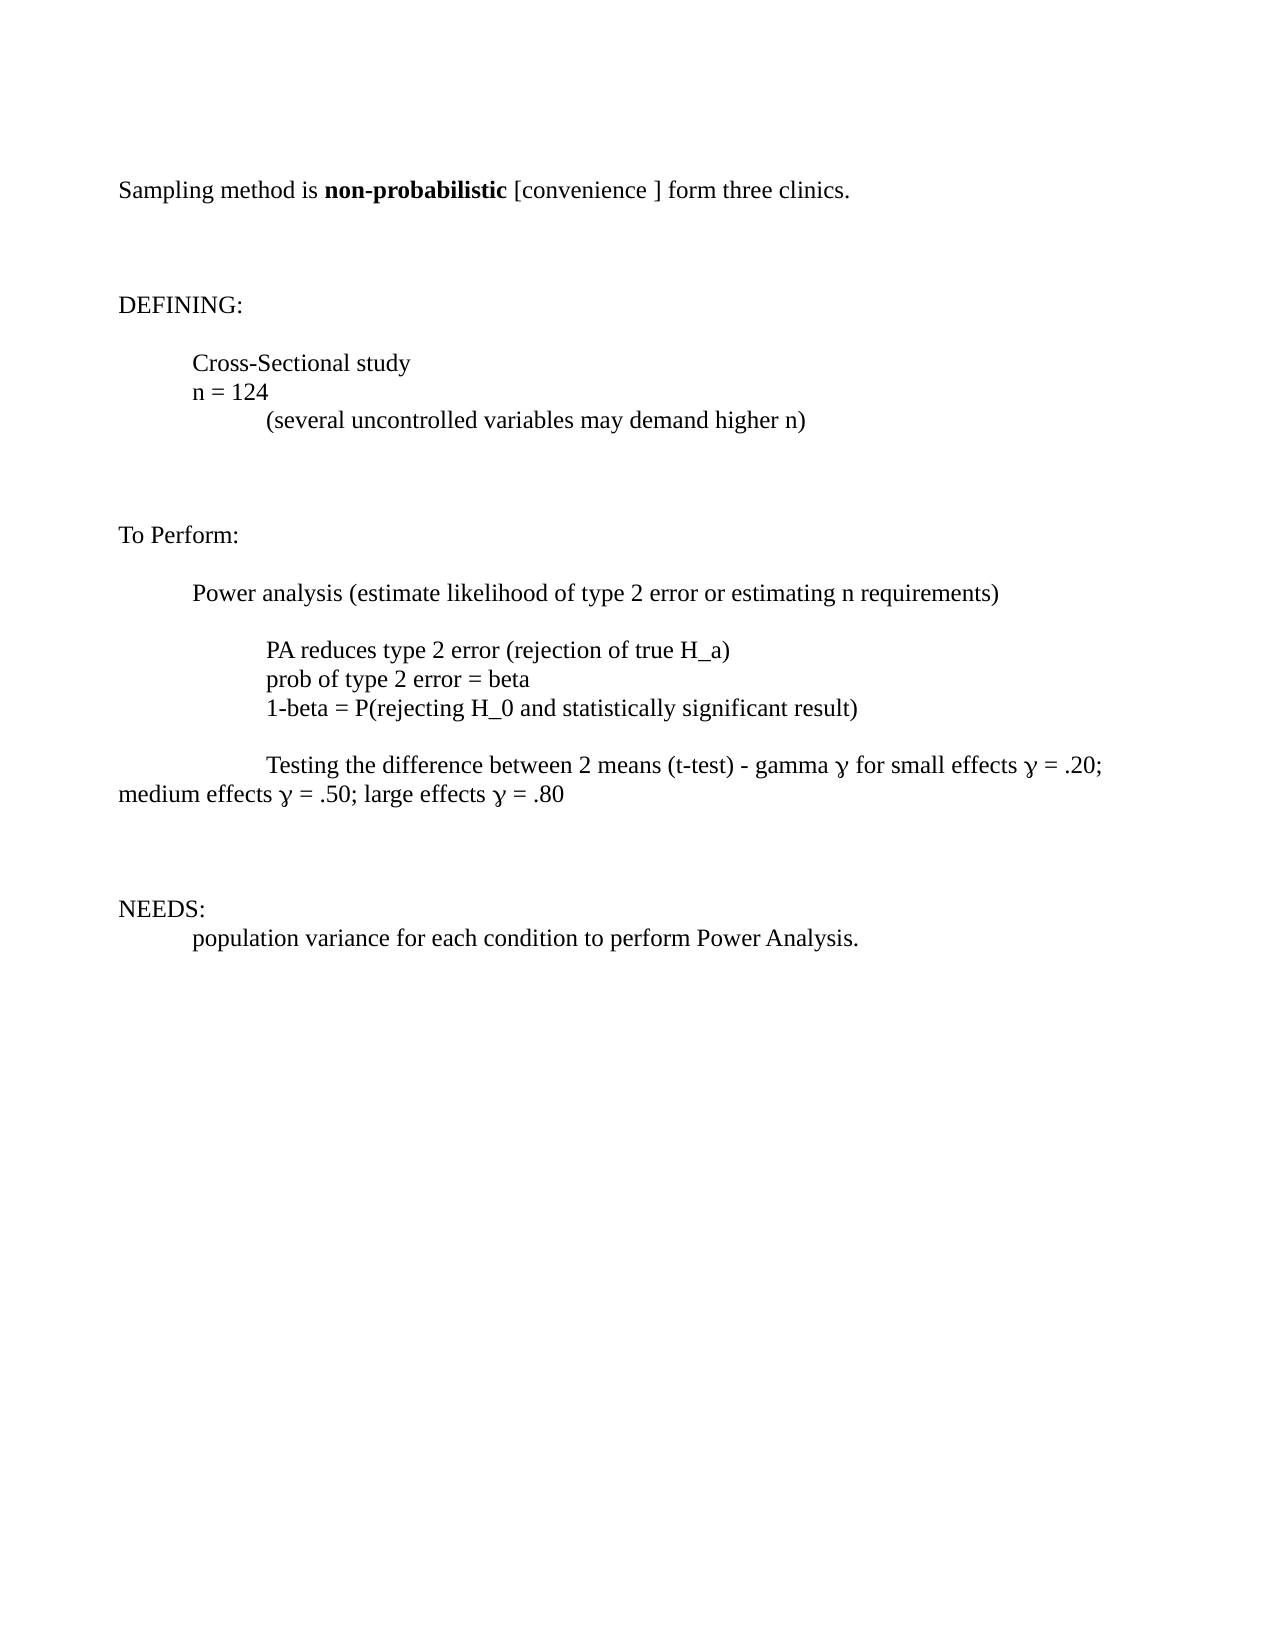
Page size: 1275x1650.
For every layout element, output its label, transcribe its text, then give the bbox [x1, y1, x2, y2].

text population variance for each condition to perform Power Analysis. [118, 923, 1157, 981]
text (several uncontrolled variables may demand higher n) [118, 406, 1157, 434]
text DEFINING: [118, 291, 1157, 319]
text PA reduces type 2 error (rejection of true H_a) [118, 636, 1157, 664]
text prob of type 2 error = beta [118, 664, 1157, 693]
text Sampling method is non-probabilistic [convenience ] form three clinics. [118, 176, 1157, 204]
text n = 124 [118, 377, 1157, 406]
text 1-beta = P(rejecting H_0 and statistically significant result) [118, 693, 1157, 722]
text Power analysis (estimate likelihood of type 2 error or estimating n requirements) [118, 578, 1157, 607]
text NEEDS: [118, 894, 1157, 923]
text To Perform: [118, 521, 1157, 549]
text Testing the difference between 2 means (t-test) - gamma g for small effects g = .20; medium effects g = .50; large effects g = .80 [118, 751, 1157, 808]
text Cross-Sectional study [118, 348, 1157, 377]
